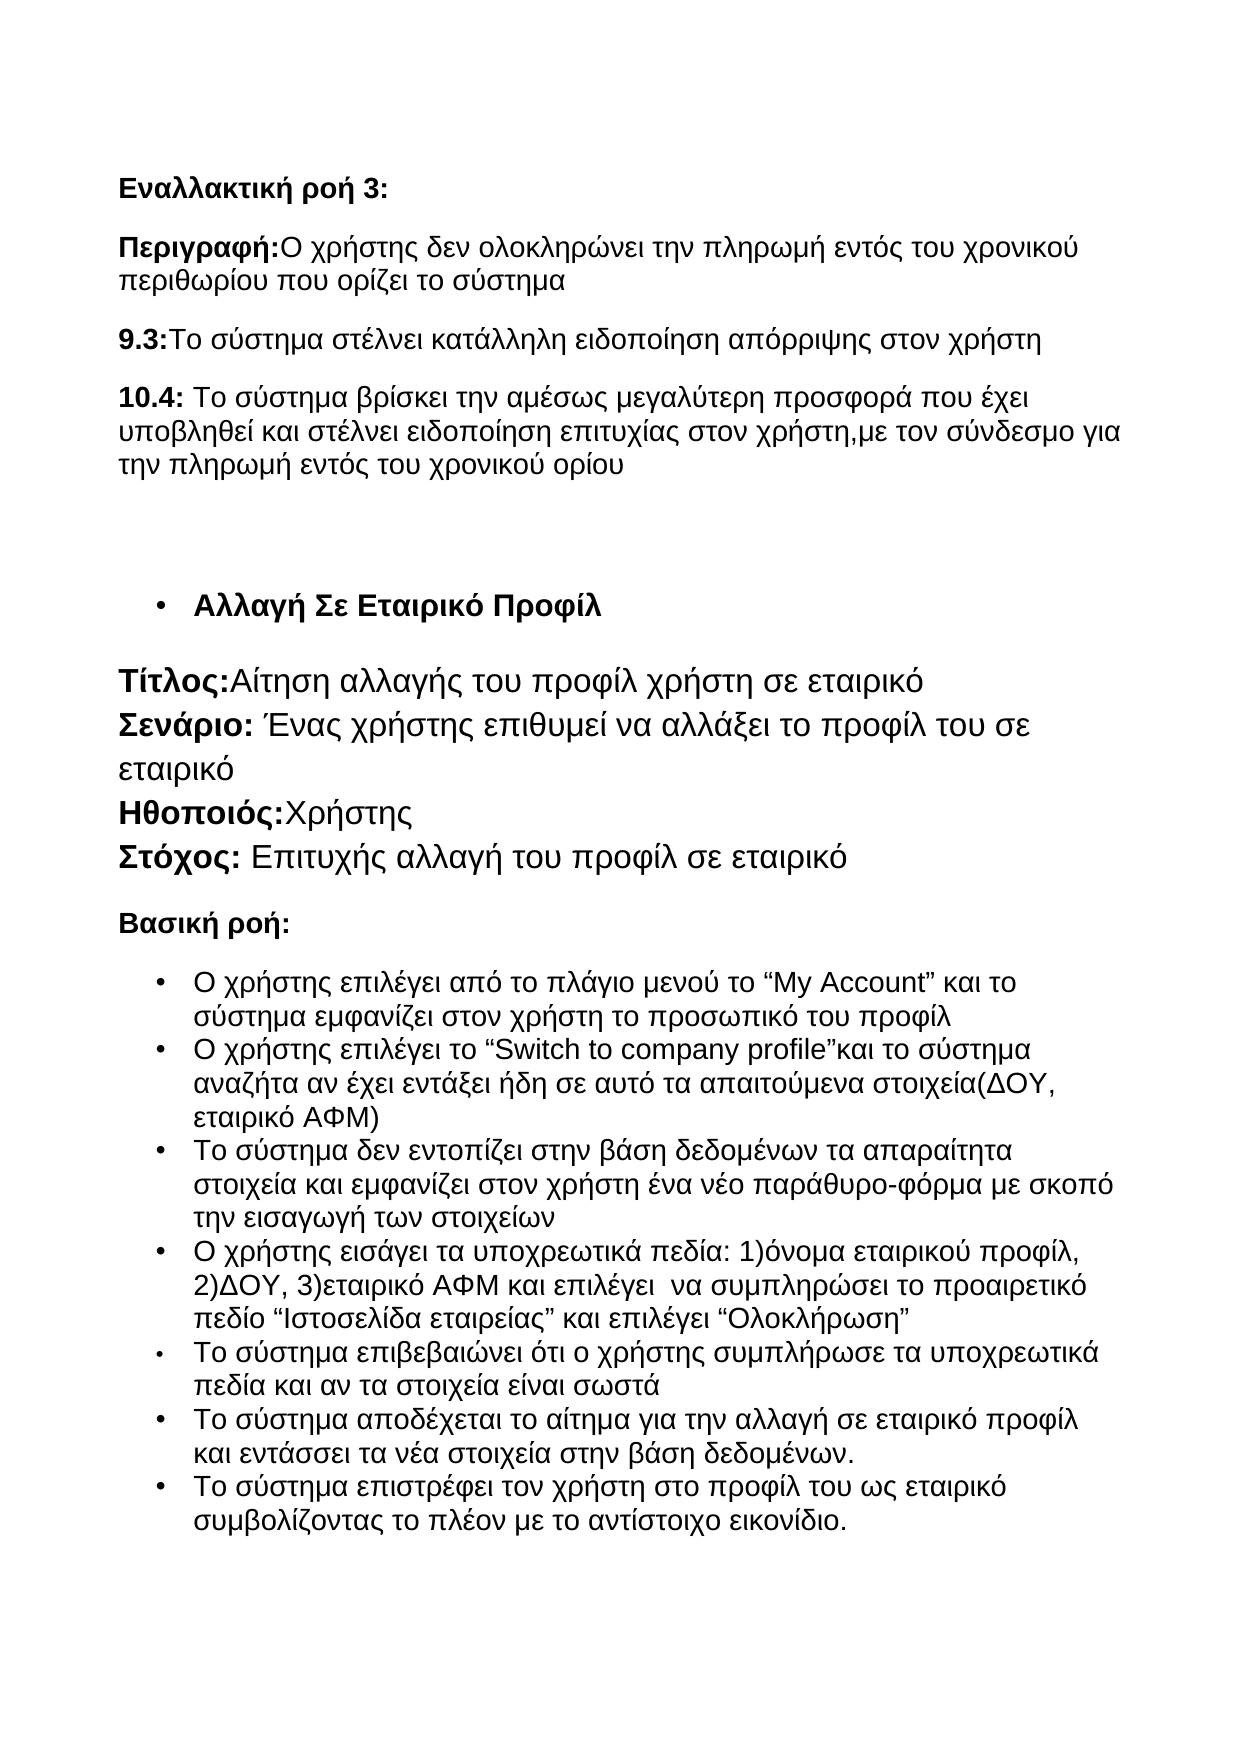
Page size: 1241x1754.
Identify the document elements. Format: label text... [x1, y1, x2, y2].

list Ο χρήστης εισάγει τα υποχρεωτικά πεδία: 1)όνομα εταιρικού προφίλ, 2)ΔΟΥ, 3)εταιρικό ΑΦΜ και επιλέγει να συμπληρώσει το προαιρετικό πεδίο “Ιστοσελίδα εταιρείας” και επιλέγει “Ολοκλήρωση” [156, 1234, 1122, 1335]
text 9.3:Το σύστημα στέλνει κατάλληλη ειδοποίηση απόρριψης στον χρήστη [118, 322, 1122, 355]
text Στόχος: Επιτυχής αλλαγή του προφίλ σε εταιρικό [118, 837, 1122, 876]
list Ο χρήστης επιλέγει από το πλάγιο μενού το “My Account” και το σύστημα εμφανίζει στον χρήστη το προσωπικό του προφίλ [156, 965, 1122, 1032]
list Το σύστημα επιστρέφει τον χρήστη στο προφίλ του ως εταιρικό συμβολίζοντας το πλέον με το αντίστοιχο εικονίδιο. [156, 1469, 1122, 1570]
text Ηθοποιός:Χρήστης [118, 793, 1122, 832]
text Εναλλακτική ροή 3: [118, 171, 1122, 205]
text Τίτλος:Αίτηση αλλαγής του προφίλ χρήστη σε εταιρικό [118, 661, 1122, 699]
text Βασική ροή: [118, 907, 1122, 940]
list Το σύστημα δεν εντοπίζει στην βάση δεδομένων τα απαραίτητα στοιχεία και εμφανίζει στον χρήστη ένα νέο παράθυρο-φόρμα με σκοπό την εισαγωγή των στοιχείων [156, 1133, 1122, 1234]
text Σενάριο: Ένας χρήστης επιθυμεί να αλλάξει το προφίλ του σε εταιρικό [118, 705, 1122, 787]
list Ο χρήστης επιλέγει το “Switch to company profile”και το σύστημα αναζήτα αν έχει εντάξει ήδη σε αυτό τα απαιτούμενα στοιχεία(ΔΟΥ, εταιρικό ΑΦΜ) [156, 1032, 1122, 1133]
list Το σύστημα αποδέχεται το αίτημα για την αλλαγή σε εταιρικό προφίλ και εντάσσει τα νέα στοιχεία στην βάση δεδομένων. [156, 1402, 1122, 1469]
text 10.4: Το σύστημα βρίσκει την αμέσως μεγαλύτερη προσφορά που έχει υποβληθεί και στέλνει ειδοποίηση επιτυχίας στον χρήστη,με τον σύνδεσμο για την πληρωμή εντός του χρονικού ορίου [118, 380, 1122, 481]
list Αλλαγή Σε Εταιρικό Προφίλ [156, 587, 1122, 623]
list Το σύστημα επιβεβαιώνει ότι ο χρήστης συμπλήρωσε τα υποχρεωτικά πεδία και αν τα στοιχεία είναι σωστά [156, 1335, 1122, 1402]
text Περιγραφή:Ο χρήστης δεν ολοκληρώνει την πληρωμή εντός του χρονικού περιθωρίου που ορίζει το σύστημα [118, 230, 1122, 297]
